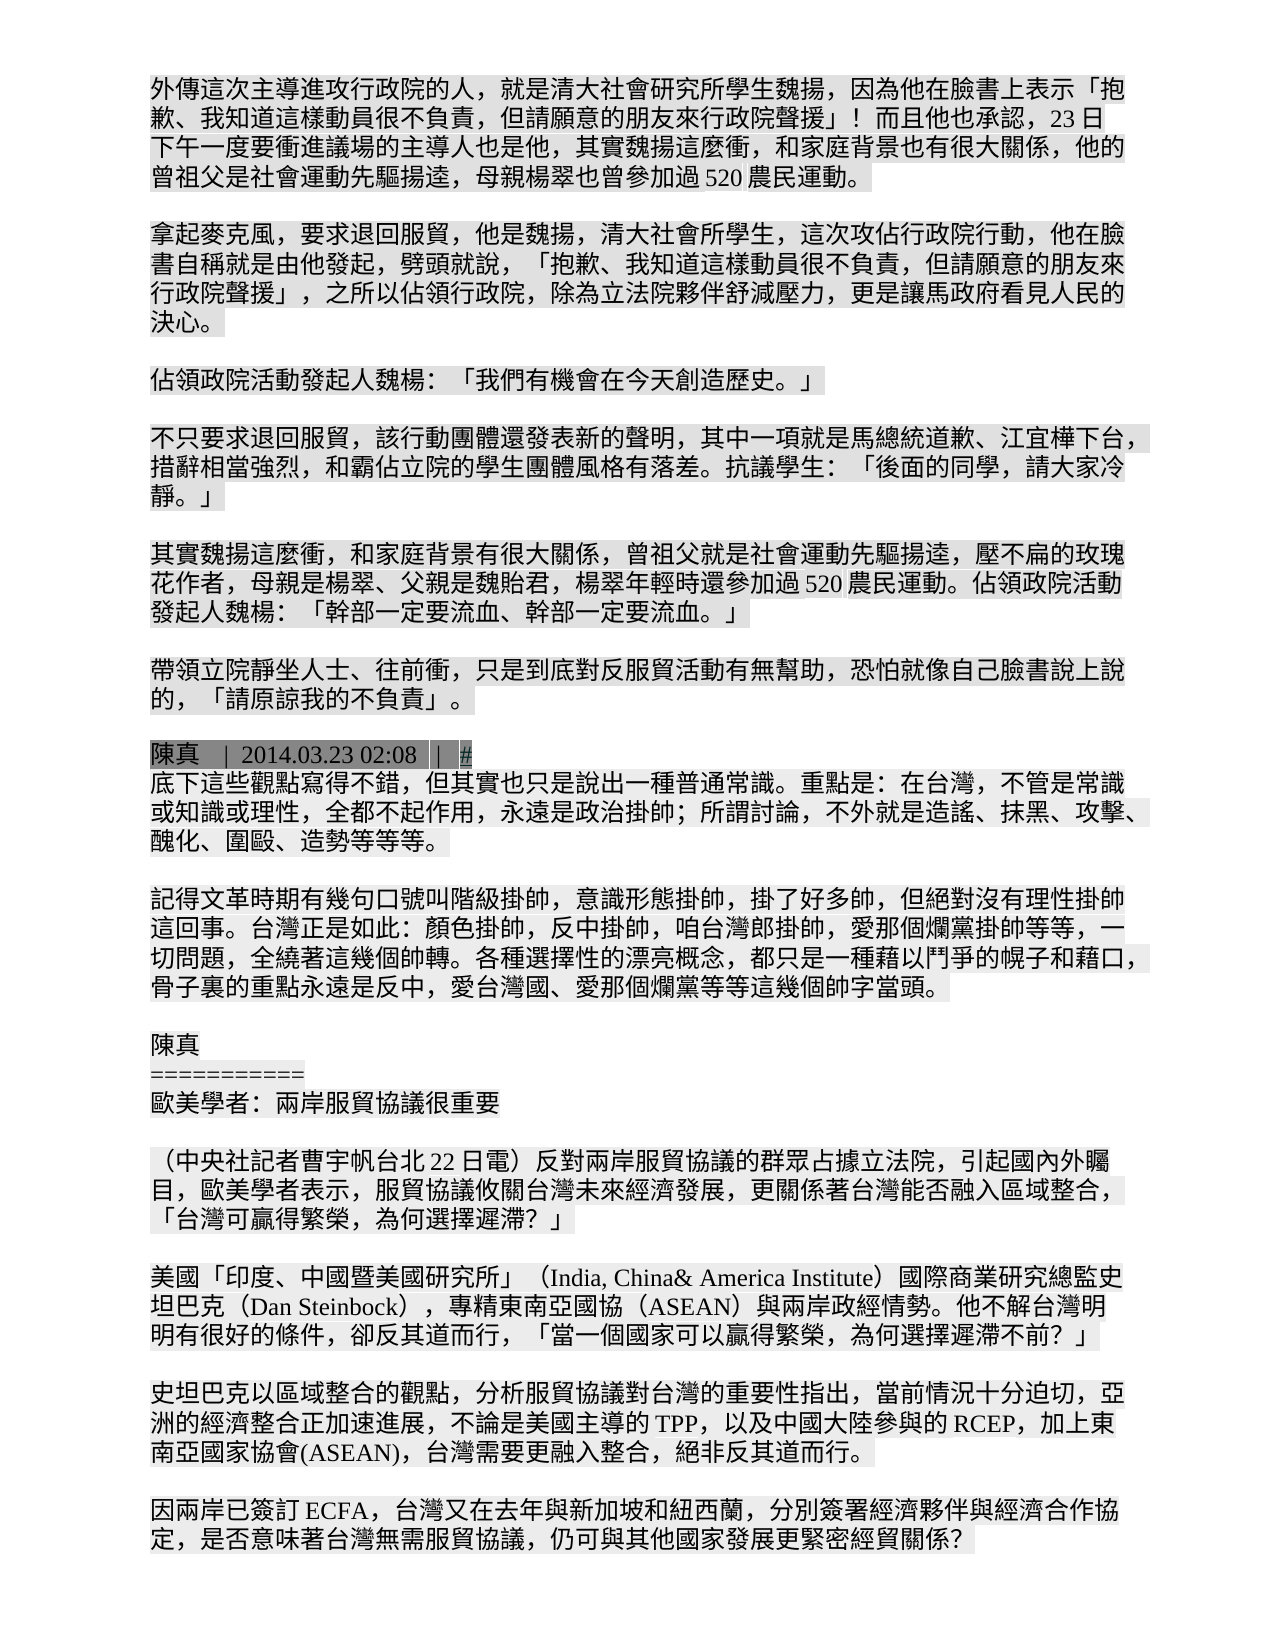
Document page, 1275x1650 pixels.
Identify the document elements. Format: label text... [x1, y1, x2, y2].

text 底下這些觀點寫得不錯，但其實也只是說出一種普通常識。重點是：在台灣，不管是常識或知識或理性，全都不起作用，永遠是政治掛帥；所謂討論，不外就是造謠、抹黑、攻擊、醜化、圍毆、造勢等等等。 記得文革時期有幾句口號叫階級掛帥，意識形態掛帥，掛了好多帥，但絕對沒有理性掛帥這回事。台灣正是如此：顏色掛帥，反中掛帥，咱台灣郎掛帥，愛那個爛黨掛帥等等，一切問題，全繞著這幾個帥轉。各種選擇性的漂亮概念，都只是一種藉以鬥爭的幌子和藉口，骨子裏的重點永遠是反中，愛台灣國、愛那個爛黨等等這幾個帥字當頭。 陳真 =========== 歐美學者：兩岸服貿協議很重要 （中央社記者曹宇帆台北22日電）反對兩岸服貿協議的群眾占據立法院，引起國內外矚目，歐美學者表示，服貿協議攸關台灣未來經濟發展，更關係著台灣能否融入區域整合，「台灣可贏得繁榮，為何選擇遲滯？」 美國「印度、中國暨美國研究所」（India, China& America Institute）國際商業研究總監史坦巴克（Dan Steinbock），專精東南亞國協（ASEAN）與兩岸政經情勢。他不解台灣明明有很好的條件，卻反其道而行，「當一個國家可以贏得繁榮，為何選擇遲滯不前？」 史坦巴克以區域整合的觀點，分析服貿協議對台灣的重要性指出，當前情況十分迫切，亞洲的經濟整合正加速進展，不論是美國主導的TPP，以及中國大陸參與的RCEP，加上東南亞國家協會(ASEAN)，台灣需要更融入整合，絕非反其道而行。 因兩岸已簽訂ECFA，台灣又在去年與新加坡和紐西蘭，分別簽署經濟夥伴與經濟合作協定，是否意味著台灣無需服貿協議，仍可與其他國家發展更緊密經貿關係？ 史坦巴克指出，答案很簡單：不可能，因WTO主張的多邊貿易協商遲無進展，台灣需要更融入區域整合，才能鞏固和平與安全，促進經濟成長與繁榮。 他說，為了維持台灣既有的戰略實力，台灣必須接受新的貿易協定，何況台灣是依靠出口導向的成長而樹立經濟發展典範，有鑑於此，服貿協議對於確保及發展台灣的競爭優勢，非常關鍵。 位於歐洲聯盟總部比利時布魯塞爾的「布魯塞爾當代中國研究所」（Brussels Institute ofContemporary China Study, BICCS）資深研究員傅立門（Duncan Freeman）則告訴中央社記者，服貿協議有助於台灣企業拓展大陸市場版圖。 他說，全球關注經貿的焦點，正逐漸由商品貿易轉移至服務業貿易，不僅在兩岸，世界各地也是如此，而服貿協議可增加兩岸之間的相互依存並開拓更多契機，即使台灣可能更依賴大陸市場，但台灣企業可藉由進軍中國大陸服務業市場的通路增加而受惠。 因占據立院的群眾主張退回服貿協議，不過傅立門提醒，不利於台灣的經貿發展。他分析，經由WTO建構全球性的協定，是促成經貿發展的最有效方式，但當前可能性遙不可及，沒有簽署雙邊協議，經貿不可能發展，特別是身處像亞洲這樣新興蓬勃發展的地區。1030322 [150, 769, 1125, 1554]
text 這些小表哥小表妹的虛榮、低能和窩囊之破表程度，真是令人難以想像。 陳真 ====================== 佔領政院發起人 傳楊逵曾孫魏揚 TVBS – 2014年3月24日 上午1:11.. 外傳這次主導進攻行政院的人，就是清大社會研究所學生魏揚，因為他在臉書上表示「抱歉、我知道這樣動員很不負責，但請願意的朋友來行政院聲援」！而且他也承認，23日下午一度要衝進議場的主導人也是他，其實魏揚這麼衝，和家庭背景也有很大關係，他的曾祖父是社會運動先驅揚逵，母親楊翠也曾參加過520農民運動。 拿起麥克風，要求退回服貿，他是魏揚，清大社會所學生，這次攻佔行政院行動，他在臉書自稱就是由他發起，劈頭就說，「抱歉、我知道這樣動員很不負責，但請願意的朋友來行政院聲援」，之所以佔領行政院，除為立法院夥伴舒減壓力，更是讓馬政府看見人民的決心。 佔領政院活動發起人魏楊：「我們有機會在今天創造歷史。」 不只要求退回服貿，該行動團體還發表新的聲明，其中一項就是馬總統道歉、江宜樺下台，措辭相當強烈，和霸佔立院的學生團體風格有落差。抗議學生：「後面的同學，請大家冷靜。」 其實魏揚這麼衝，和家庭背景有很大關係，曾祖父就是社會運動先驅揚逵，壓不扁的玫瑰花作者，母親是楊翠、父親是魏貽君，楊翠年輕時還參加過520農民運動。佔領政院活動發起人魏楊：「幹部一定要流血、幹部一定要流血。」 帶領立院靜坐人士、往前衝，只是到底對反服貿活動有無幫助，恐怕就像自己臉書說上說的，「請原諒我的不負責」。 [150, 75, 1125, 715]
text 陳真 | 2014.03.23 02:08 | # [150, 740, 1125, 769]
